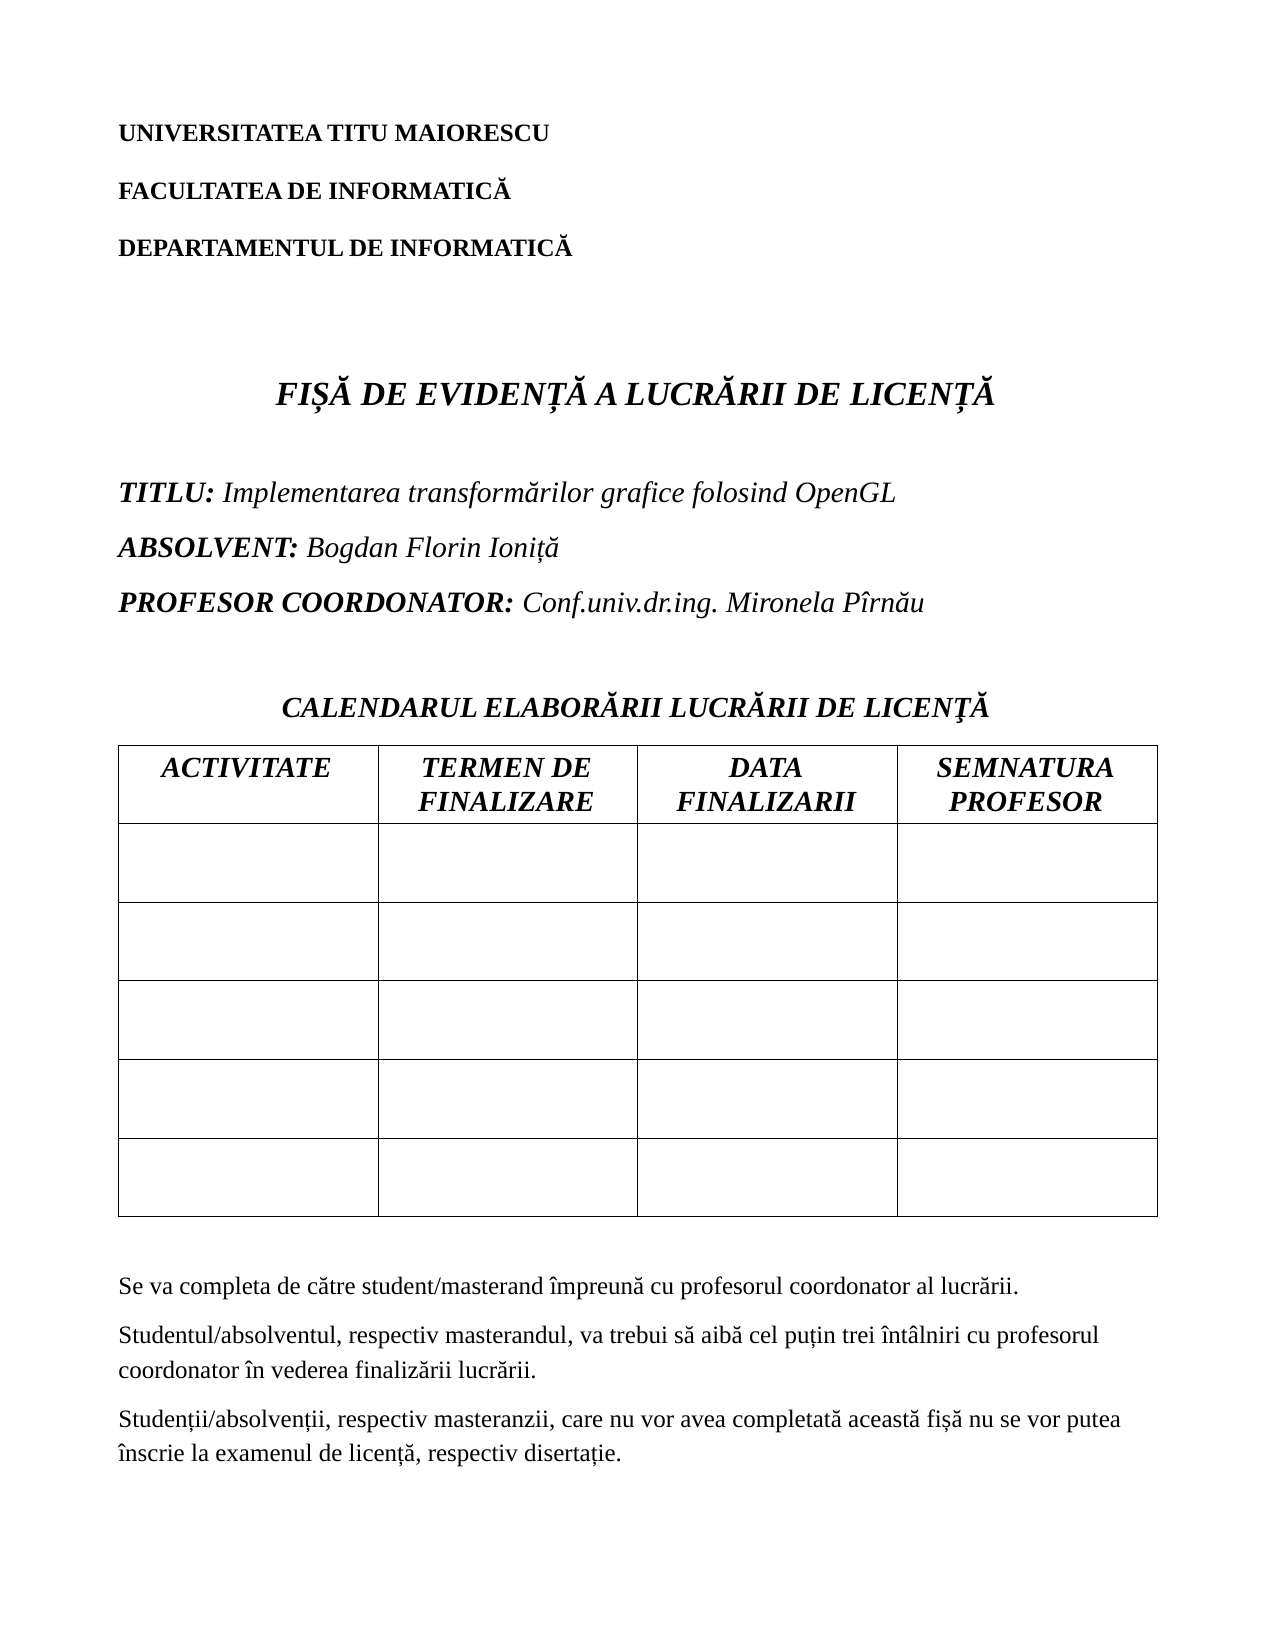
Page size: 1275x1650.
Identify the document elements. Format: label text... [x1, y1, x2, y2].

table_cell [638, 981, 897, 1059]
table_cell [119, 1060, 378, 1138]
table_cell [898, 981, 1157, 1059]
table_header DATA FINALIZARII [638, 746, 897, 823]
text Se va completa de către student/masterand împreună cu profesorul coordonator al lucrării. [118, 1271, 1157, 1300]
table_cell [119, 1139, 378, 1216]
text FACULTATEA DE INFORMATICĂ [118, 176, 1157, 204]
table_header SEMNATURA PROFESOR [898, 746, 1157, 823]
text UNIVERSITATEA TITU MAIORESCU [118, 118, 1157, 147]
table_cell [379, 903, 637, 980]
text ABSOLVENT: Bogdan Florin Ioniță [118, 530, 1157, 564]
table_cell [379, 1139, 637, 1216]
table_cell [379, 981, 637, 1059]
text TITLU: Implementarea transformărilor grafice folosind OpenGL [118, 474, 1157, 508]
table_cell [898, 903, 1157, 980]
text Studenții/absolvenții, respectiv masteranzii, care nu vor avea completată această fișă nu se vor putea înscrie la examenul de licență, respectiv disertație. [118, 1404, 1157, 1467]
table_cell [119, 903, 378, 980]
subtitle FIȘĂ DE EVIDENȚĂ A LUCRĂRII DE LICENȚĂ [118, 374, 1157, 413]
table_cell [638, 903, 897, 980]
table_cell [379, 824, 637, 902]
text Studentul/absolventul, respectiv masterandul, va trebui să aibă cel puțin trei întâlniri cu profesorul coordonator în vederea finalizării lucrării. [118, 1320, 1157, 1383]
table_cell [638, 824, 897, 902]
table_cell [638, 1060, 897, 1138]
table_header TERMEN DE FINALIZARE [379, 746, 637, 823]
table_cell [898, 824, 1157, 902]
table_cell [379, 1060, 637, 1138]
table_header ACTIVITATE [119, 746, 378, 823]
table_cell [638, 1139, 897, 1216]
text PROFESOR COORDONATOR: Conf.univ.dr.ing. Mironela Pîrnău [118, 585, 1157, 619]
table_cell [898, 1139, 1157, 1216]
table_cell [119, 981, 378, 1059]
text CALENDARUL ELABORĂRII LUCRĂRII DE LICENŢĂ [118, 690, 1157, 723]
text DEPARTAMENTUL DE INFORMATICĂ [118, 233, 1157, 262]
table_cell [119, 824, 378, 902]
table_cell [898, 1060, 1157, 1138]
